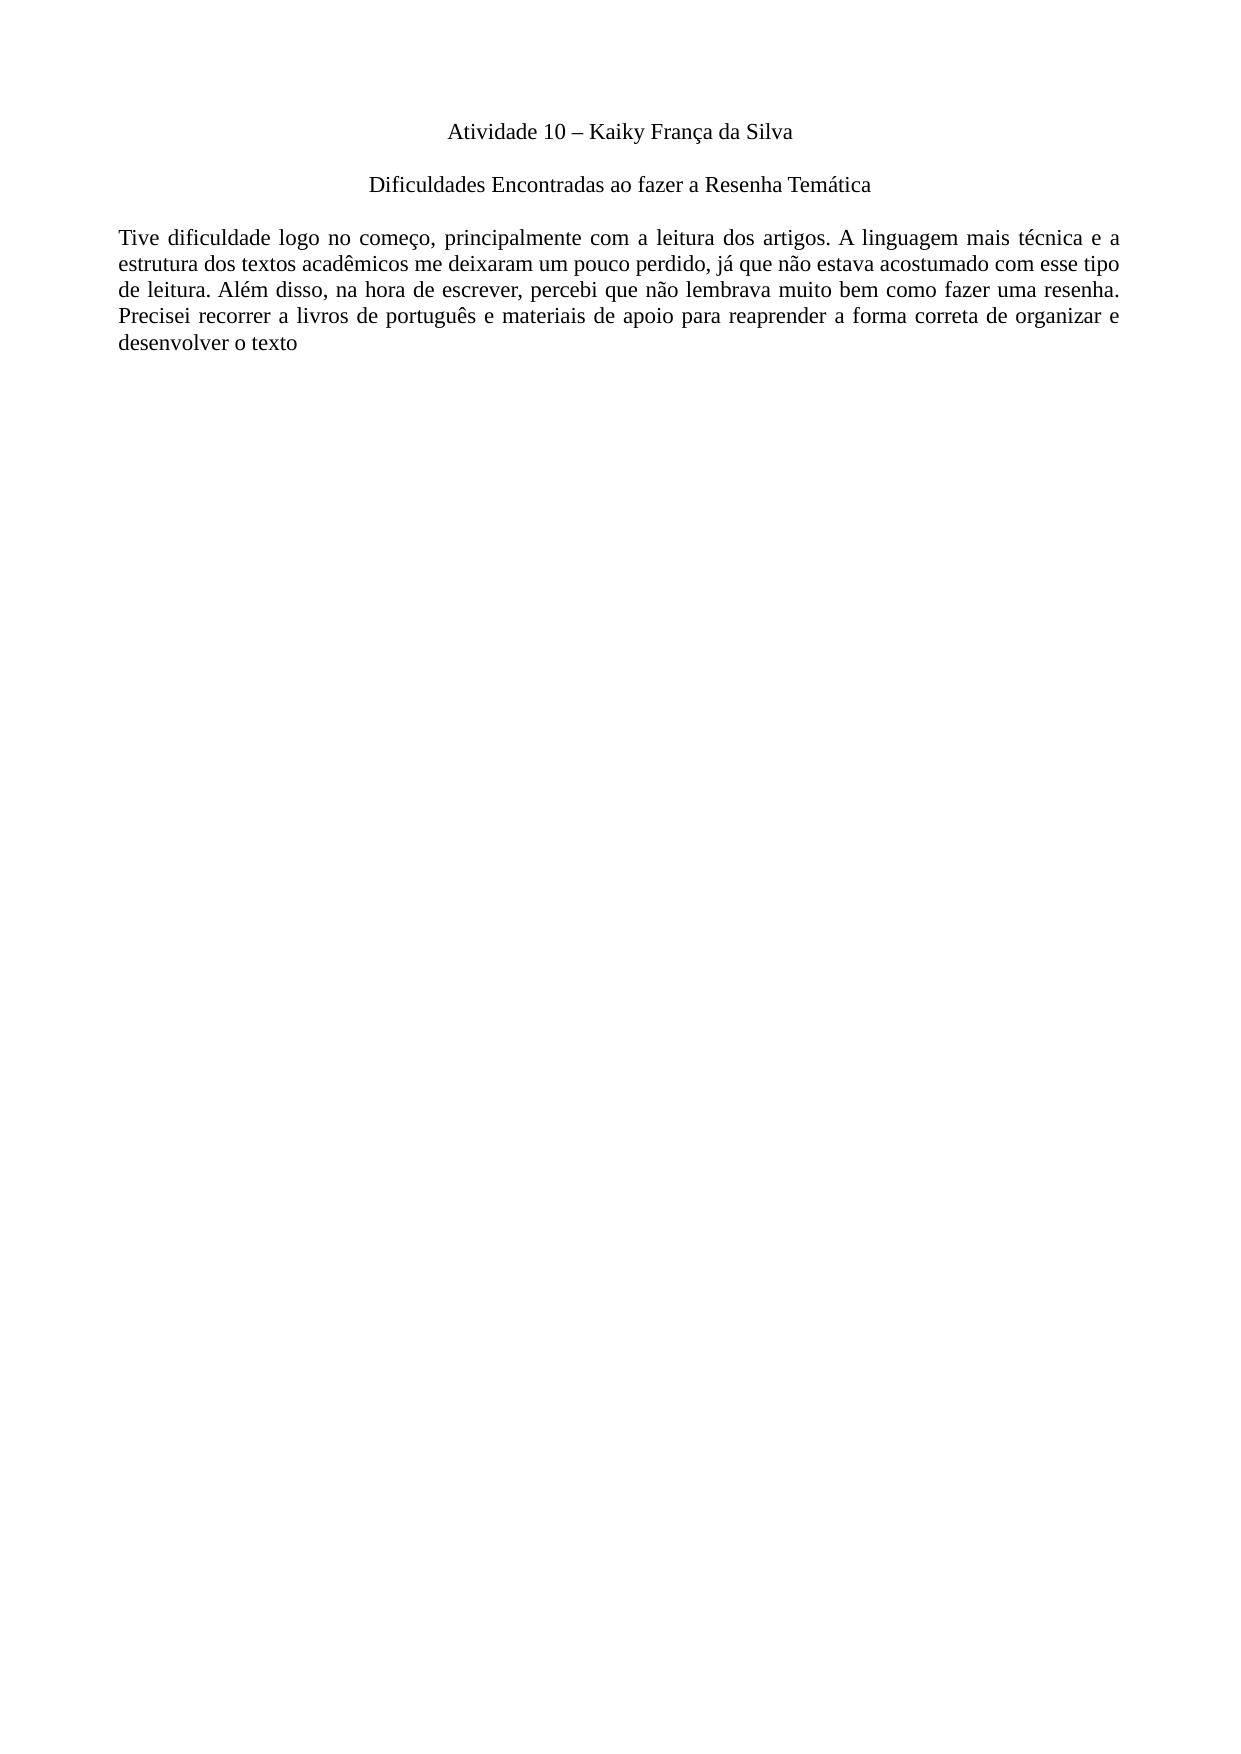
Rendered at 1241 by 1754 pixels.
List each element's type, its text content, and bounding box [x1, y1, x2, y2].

text Dificuldades Encontradas ao fazer a Resenha Temática [118, 171, 1122, 197]
text Tive dificuldade logo no começo, principalmente com a leitura dos artigos. A linguagem mais técnica e a estrutura dos textos acadêmicos me deixaram um pouco perdido, já que não estava acostumado com esse tipo de leitura. Além disso, na hora de escrever, percebi que não lembrava muito bem como fazer uma resenha. Precisei recorrer a livros de português e materiais de apoio para reaprender a forma correta de organizar e desenvolver o texto [118, 223, 1122, 355]
text Atividade 10 – Kaiky França da Silva [118, 118, 1122, 144]
